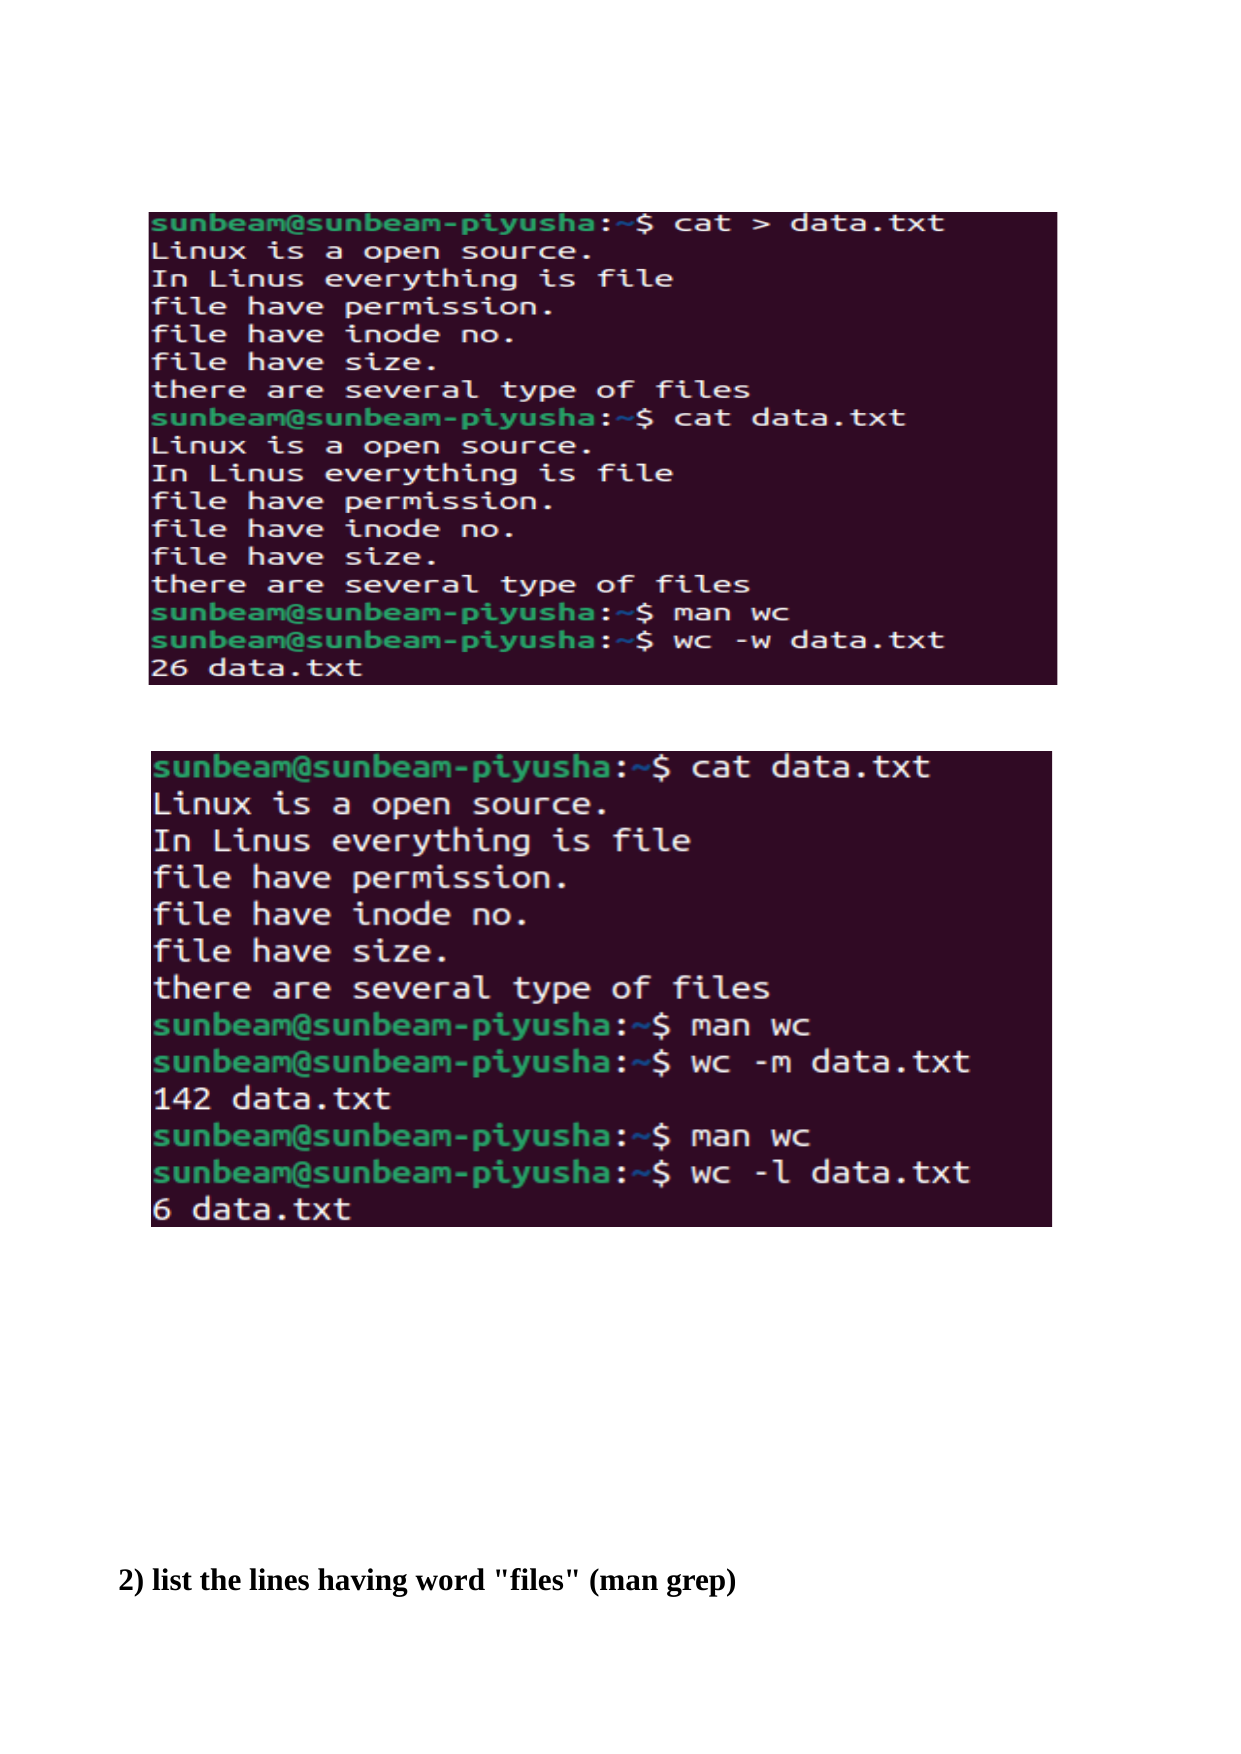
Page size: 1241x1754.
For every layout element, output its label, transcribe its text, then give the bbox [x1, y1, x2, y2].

picture [151, 751, 1053, 1227]
picture [148, 212, 1058, 685]
text 2) list the lines having word "files" (man grep) [118, 1562, 1122, 1598]
